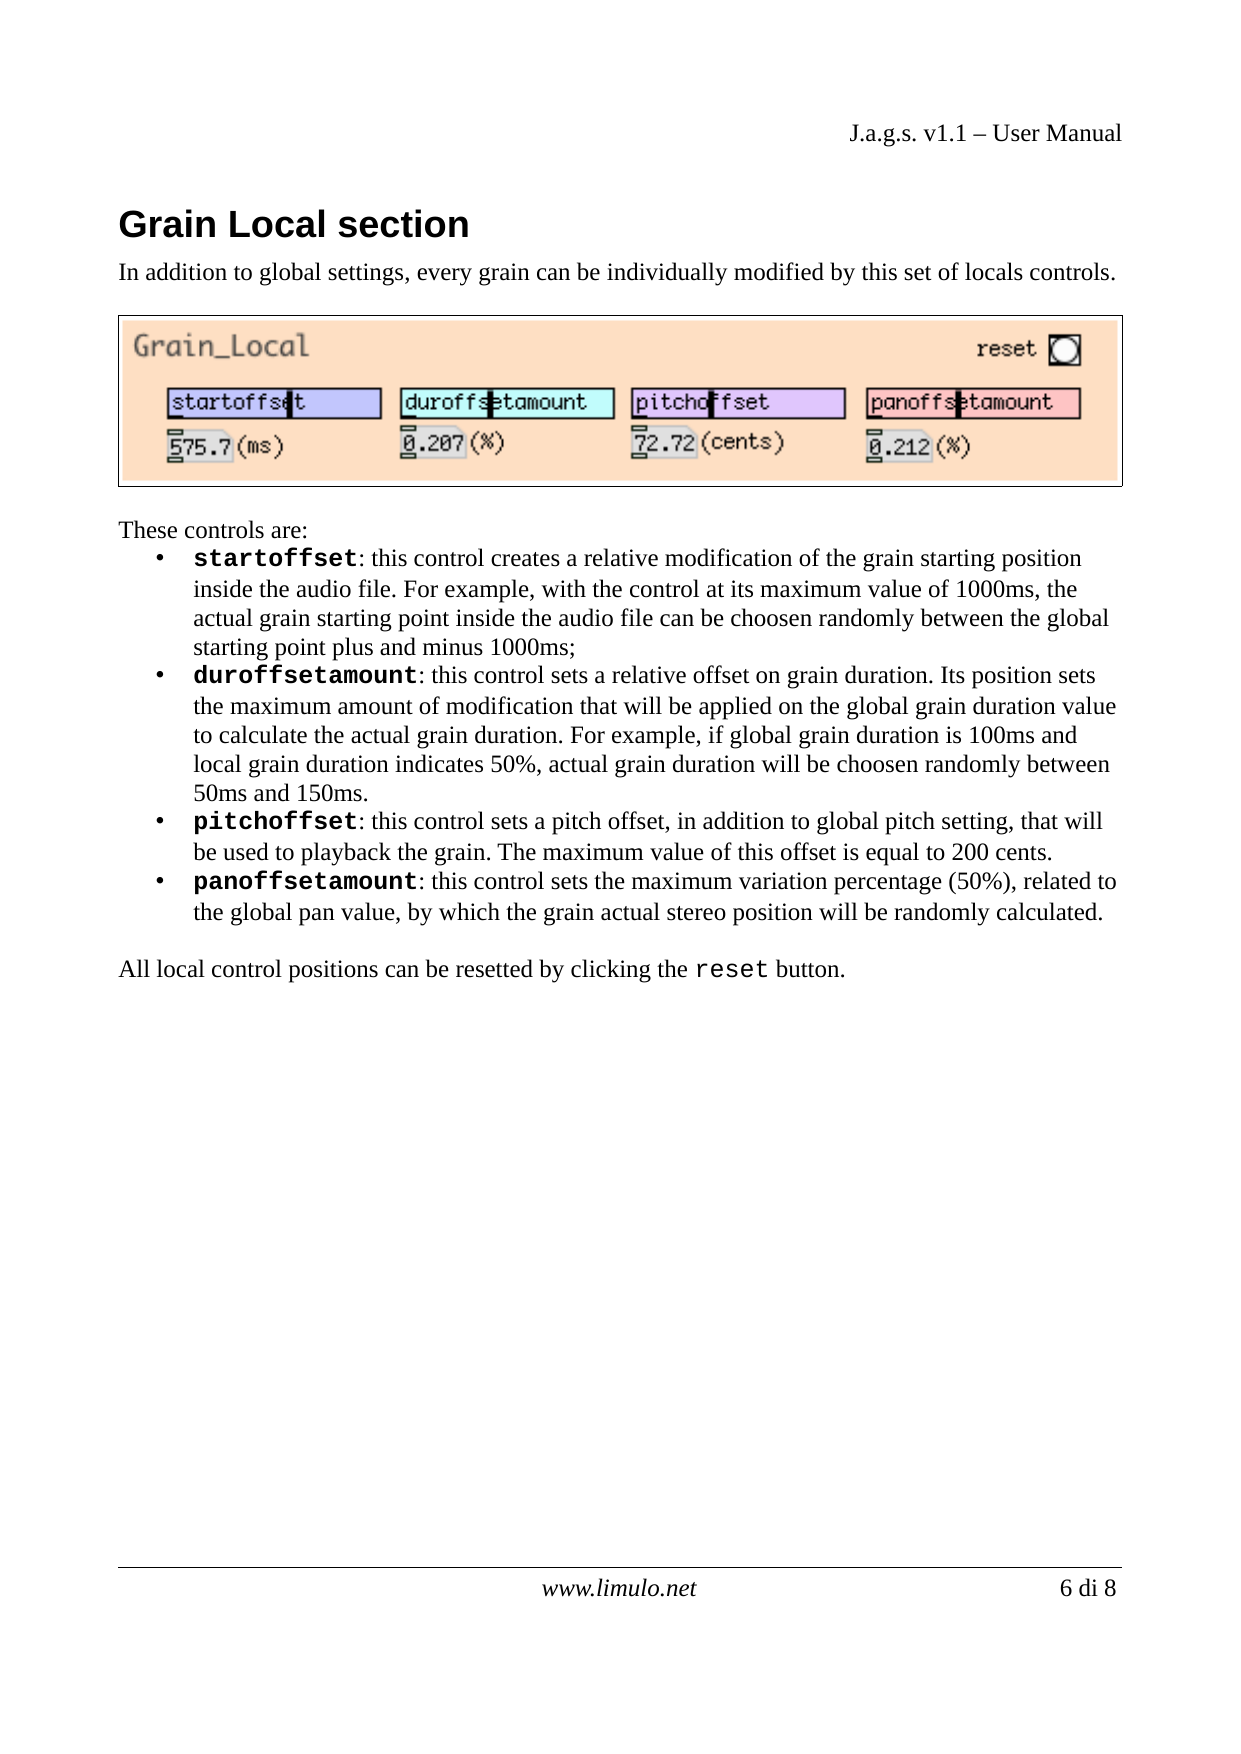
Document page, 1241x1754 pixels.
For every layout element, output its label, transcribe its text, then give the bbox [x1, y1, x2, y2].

list duroffsetamount: this control sets a relative offset on grain duration. Its position sets the maximum amount of modification that will be applied on the global grain duration value to calculate the actual grain duration. For example, if global grain duration is 100ms and local grain duration indicates 50%, actual grain duration will be choosen randomly between 50ms and 150ms. [156, 661, 1122, 806]
text All local control positions can be resetted by clicking the reset button. [118, 954, 1122, 985]
list startoffset: this control creates a relative modification of the grain starting position inside the audio file. For example, with the control at its maximum value of 1000ms, the actual grain starting point inside the audio file can be choosen randomly between the global starting point plus and minus 1000ms; [156, 543, 1122, 661]
text These controls are: [118, 515, 1122, 543]
subtitle Grain Local section [118, 201, 1122, 245]
list pitchoffset: this control sets a pitch offset, in addition to global pitch setting, that will be used to playback the grain. The maximum value of this offset is equal to 200 cents. [156, 806, 1122, 866]
list panoffsetamount: this control sets the maximum variation percentage (50%), related to the global pan value, by which the grain actual stereo position will be randomly calculated. [156, 866, 1122, 926]
text In addition to global settings, every grain can be individually modified by this set of locals controls. [118, 257, 1122, 286]
picture [121, 318, 1119, 483]
